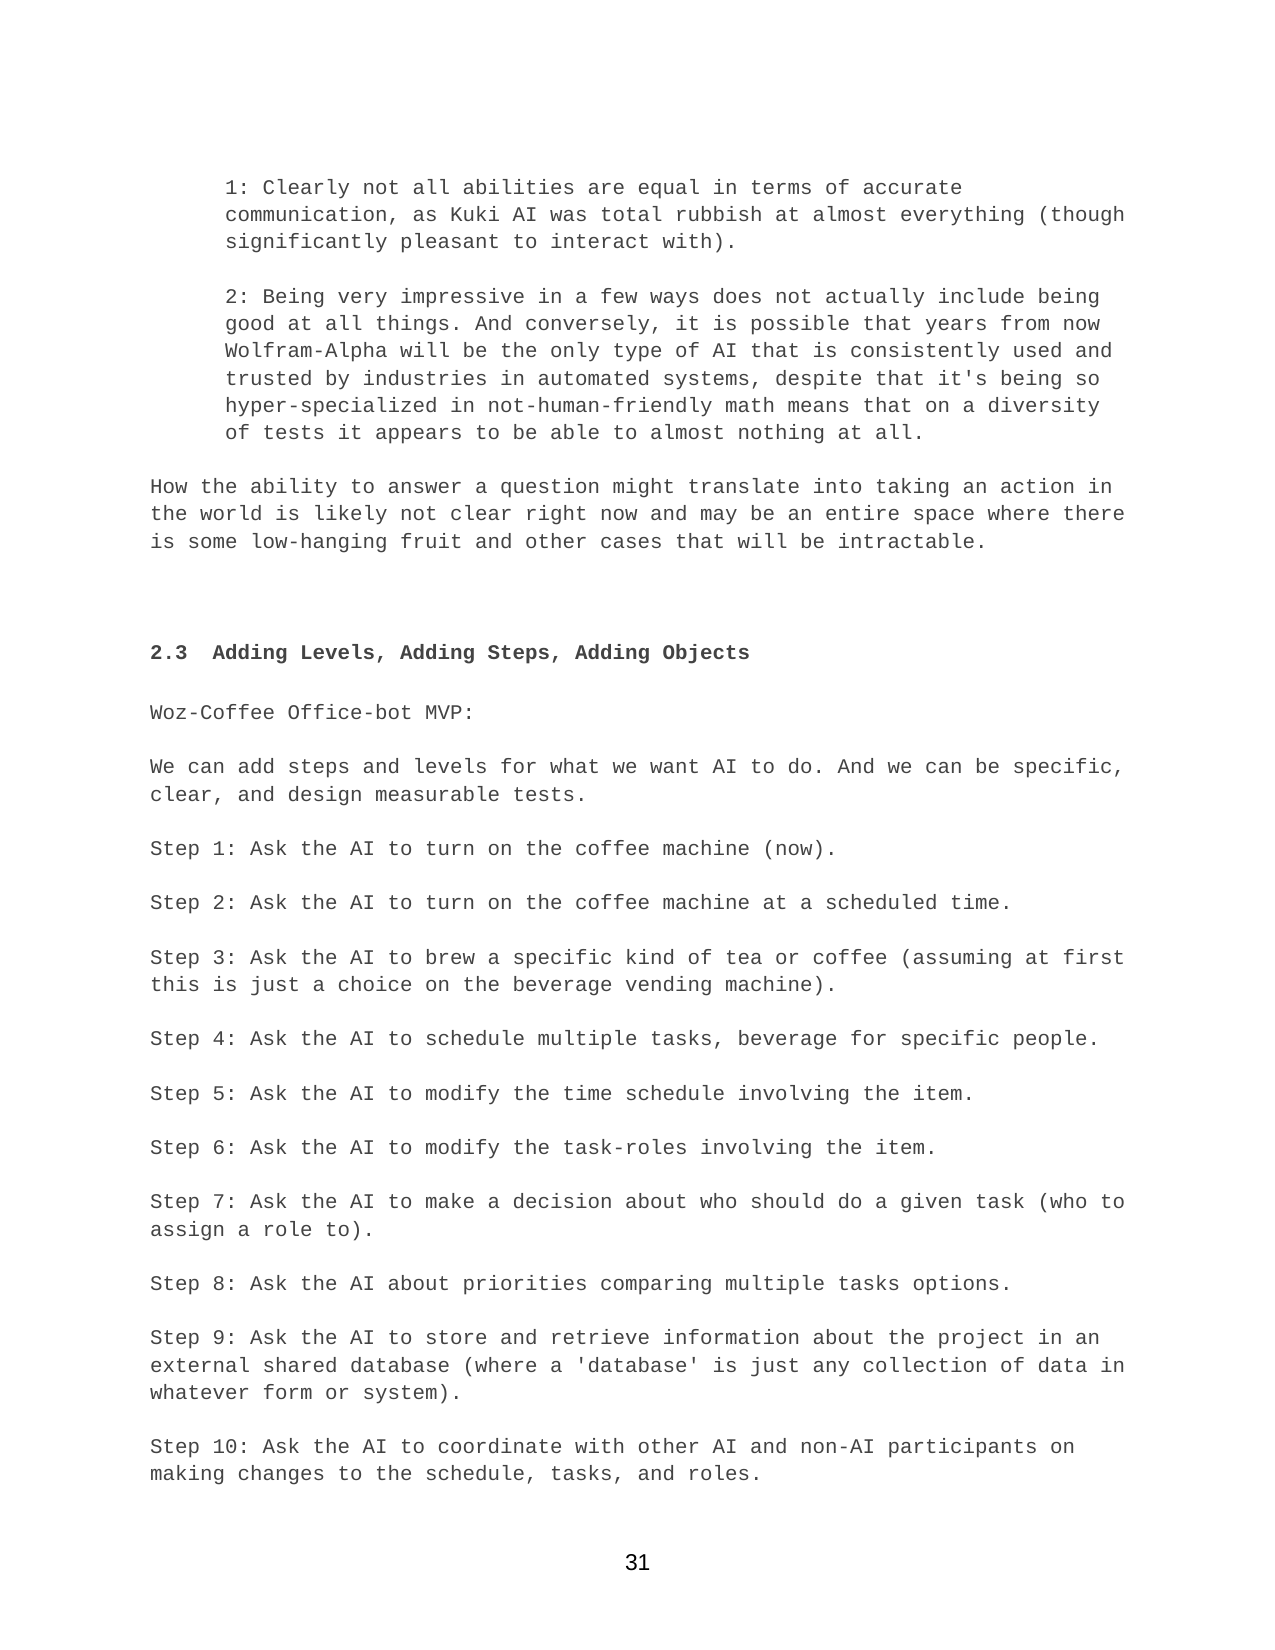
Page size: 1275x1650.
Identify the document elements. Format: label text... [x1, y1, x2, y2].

text How the ability to answer a question might translate into taking an action in the world is likely not clear right now and may be an entire space where there is some low-hanging fruit and other cases that will be intractable. [150, 476, 1125, 554]
text Step 1: Ask the AI to turn on the coffee machine (now). [150, 838, 1125, 862]
text Step 5: Ask the AI to modify the time schedule involving the item. [150, 1083, 1125, 1106]
text Step 7: Ask the AI to make a decision about who should do a given task (who to assign a role to). [150, 1191, 1125, 1242]
text Step 4: Ask the AI to schedule multiple tasks, beverage for specific people. [150, 1028, 1125, 1052]
text Step 6: Ask the AI to modify the task-roles involving the item. [150, 1137, 1125, 1161]
text Step 10: Ask the AI to coordinate with other AI and non-AI participants on making changes to the schedule, tasks, and roles. [150, 1436, 1125, 1487]
text Step 9: Ask the AI to store and retrieve information about the project in an external shared database (where a 'database' is just any collection of data in whatever form or system). [150, 1327, 1125, 1405]
text Woz-Coffee Office-bot MVP: [150, 702, 1125, 726]
text 2: Being very impressive in a few ways does not actually include being good at all things. And conversely, it is possible that years from now Wolfram-Alpha will be the only type of AI that is consistently used and trusted by industries in automated systems, despite that it's being so hyper-specialized in not-human-friendly math means that on a diversity of tests it appears to be able to almost nothing at all. [225, 286, 1125, 446]
text Step 3: Ask the AI to brew a specific kind of tea or coffee (assuming at first this is just a choice on the beverage vending machine). [150, 947, 1125, 998]
text 2.3 Adding Levels, Adding Steps, Adding Objects [150, 642, 1125, 666]
text 1: Clearly not all abilities are equal in terms of accurate communication, as Kuki AI was total rubbish at almost everything (though significantly pleasant to interact with). [225, 177, 1125, 255]
text Step 8: Ask the AI about priorities comparing multiple tasks options. [150, 1273, 1125, 1297]
text Step 2: Ask the AI to turn on the coffee machine at a scheduled time. [150, 892, 1125, 916]
text We can add steps and levels for what we want AI to do. And we can be specific, clear, and design measurable tests. [150, 756, 1125, 807]
